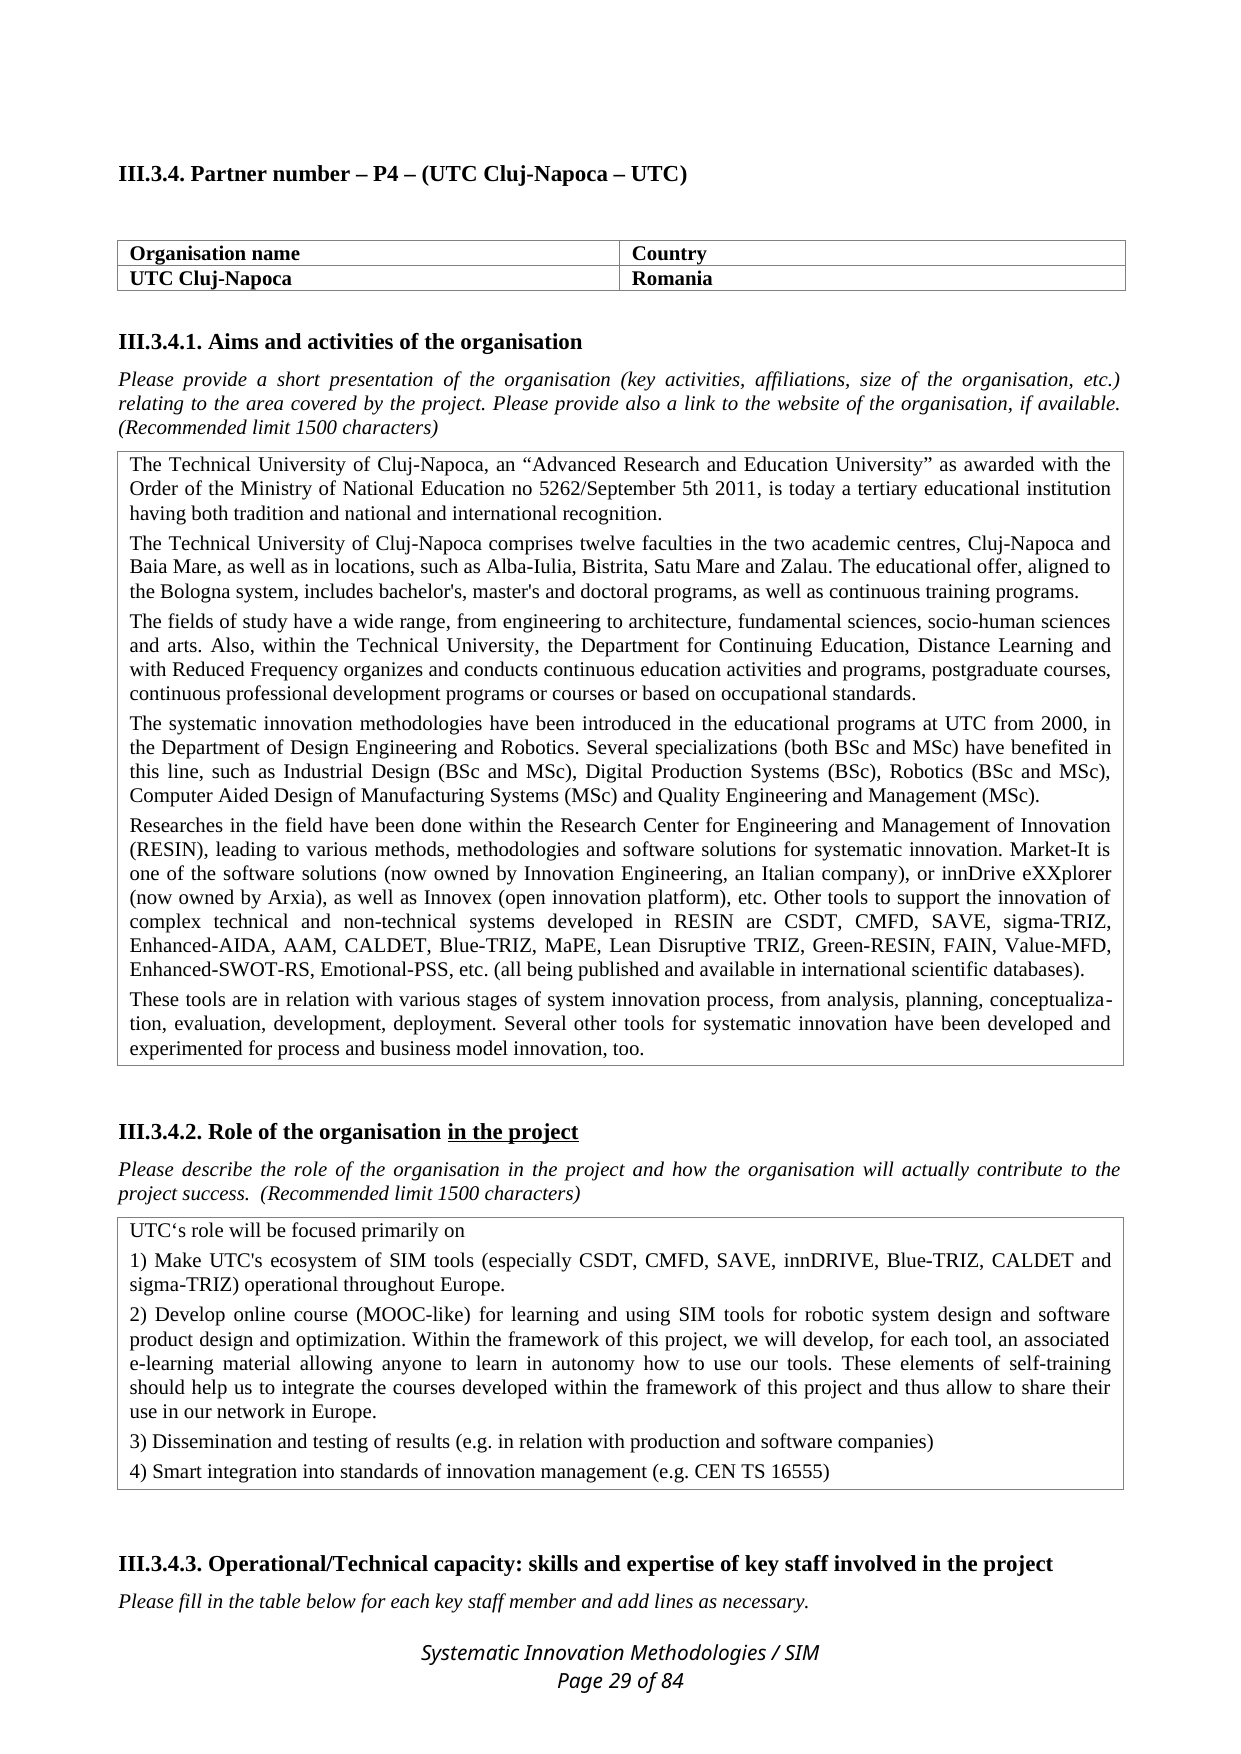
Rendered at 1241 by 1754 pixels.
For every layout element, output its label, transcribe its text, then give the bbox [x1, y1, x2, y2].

subtitle III.3.4. Partner number – P4 – (UTC Cluj-Napoca – UTC) [118, 160, 1122, 187]
table_cell UTC Cluj-Napoca [118, 266, 619, 290]
text Please fill in the table below for each key staff member and add lines as necessary. [118, 1589, 1122, 1613]
table_header The Technical University of Cluj-Napoca, an “Advanced Research and Education University” as awarded with the Order of the Ministry of National Education no 5262/September 5th 2011, is today a tertiary educational institution having both tradition and national and international recognition. The Technical University of Cluj-Napoca comprises twelve faculties in the two academic centres, Cluj-Napoca and Baia Mare, as well as in locations, such as Alba-Iulia, Bistrita, Satu Mare and Zalau. The educational offer, aligned to the Bologna system, includes bachelor's, master's and doctoral programs, as well as continuous training programs. The fields of study have a wide range, from engineering to architecture, fundamental sciences, socio-human sciences and arts. Also, within the Technical University, the Department for Continuing Education, Distance Learning and with Reduced Frequency organizes and conducts continuous education activities and programs, postgraduate courses, continuous professional development programs or courses or based on occupational standards. The systematic innovation methodologies have been introduced in the educational programs at UTC from 2000, in the Department of Design Engineering and Robotics. Several specializations (both BSc and MSc) have benefited in this line, such as Industrial Design (BSc and MSc), Digital Production Systems (BSc), Robotics (BSc and MSc), Computer Aided Design of Manufacturing Systems (MSc) and Quality Engineering and Management (MSc). Researches in the field have been done within the Research Center for Engineering and Management of Innovation (RESIN), leading to various methods, methodologies and software solutions for systematic innovation. Market-It is one of the software solutions (now owned by Innovation Engineering, an Italian company), or innDrive eXXplorer (now owned by Arxia), as well as Innovex (open innovation platform), etc. Other tools to support the innovation of complex technical and non-technical systems developed in RESIN are CSDT, CMFD, SAVE, sigma-TRIZ, Enhanced-AIDA, AAM, CALDET, Blue-TRIZ, MaPE, Lean Disruptive TRIZ, Green-RESIN, FAIN, Value-MFD, Enhanced-SWOT-RS, Emotional-PSS, etc. (all being published and available in international scientific databases). These tools are in relation with various stages of system innovation process, from analysis, planning, conceptualiza­tion, evaluation, development, deployment. Several other tools for systematic innovation have been developed and experimented for process and business model innovation, too. [118, 452, 1123, 1065]
text III.3.4.3. Operational/Technical capacity: skills and expertise of key staff involved in the project [118, 1550, 1122, 1577]
table_cell Romania [620, 266, 1125, 290]
table_header Country [620, 241, 1125, 265]
text Please describe the role of the organisation in the project and how the organisation will actually contribute to the project success. (Recommended limit 1500 characters) [118, 1157, 1122, 1205]
text III.3.4.1. Aims and activities of the organisation [118, 328, 1122, 354]
text III.3.4.2. Role of the organisation in the project [118, 1118, 1122, 1144]
table_header Organisation name [118, 241, 619, 265]
text Please provide a short presentation of the organisation (key activities, affiliations, size of the organisation, etc.) relating to the area covered by the project. Please provide also a link to the website of the organisation, if available. (Recommended limit 1500 characters) [118, 367, 1122, 439]
table_header UTC‘s role will be focused primarily on 1) Make UTC's ecosystem of SIM tools (especially CSDT, CMFD, SAVE, innDRIVE, Blue-TRIZ, CALDET and sigma-TRIZ) operational throughout Europe. 2) Develop online course (MOOC-like) for learning and using SIM tools for robotic system design and software product design and optimization. Within the framework of this project, we will develop, for each tool, an associated e-learning material allowing anyone to learn in autonomy how to use our tools. These elements of self-training should help us to integrate the courses developed within the framework of this project and thus allow to share their use in our network in Europe. 3) Dissemination and testing of results (e.g. in relation with production and software companies) 4) Smart integration into standards of innovation management (e.g. CEN TS 16555) [118, 1218, 1123, 1489]
